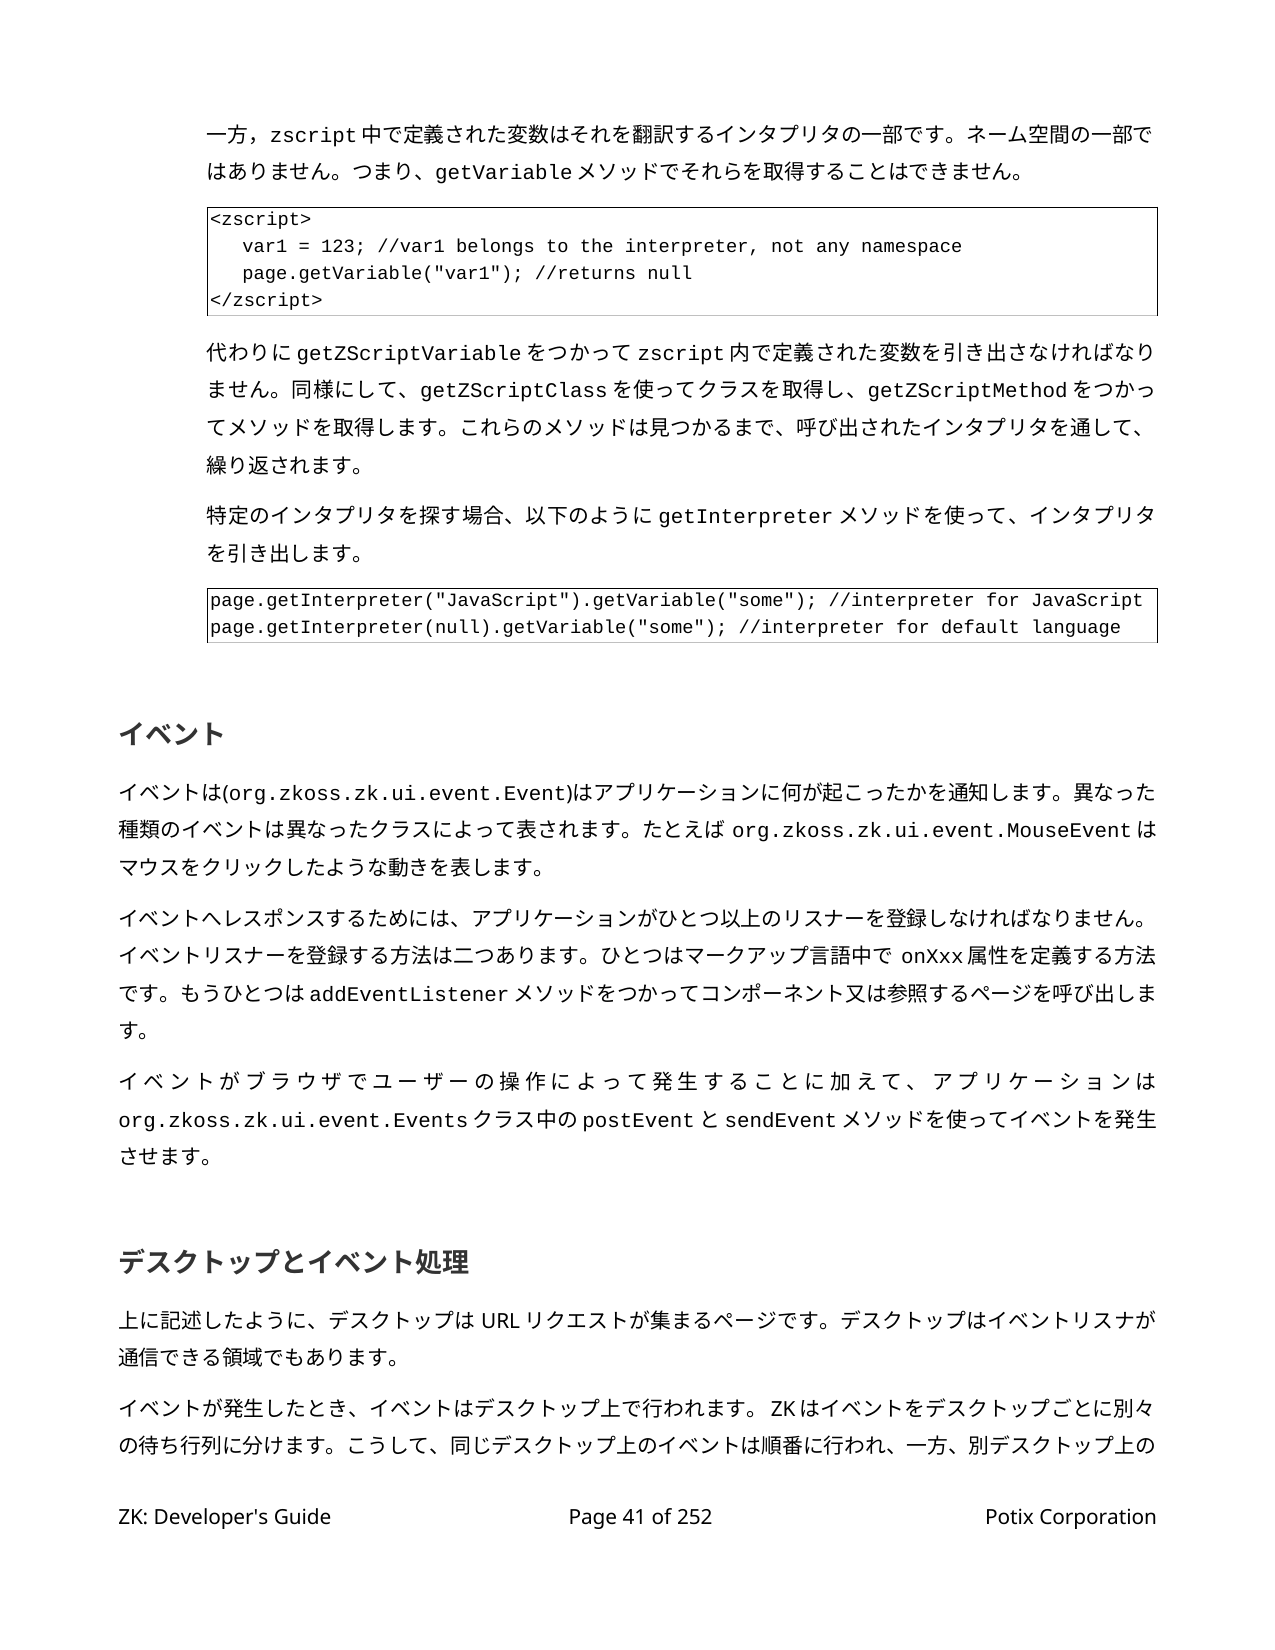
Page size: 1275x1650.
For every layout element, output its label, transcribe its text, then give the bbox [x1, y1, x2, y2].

text var1 = 123; //var1 belongs to the interpreter, not any namespace [208, 234, 1157, 258]
text イベントは(org.zkoss.zk.ui.event.Event)はアプリケーションに何が起こったかを通知します。異なった種類のイベントは異なったクラスによって表されます。たとえばorg.zkoss.zk.ui.event.MouseEventはマウスをクリックしたような動きを表します。 [118, 776, 1157, 881]
text 特定のインタプリタを探す場合、以下のようにgetInterpreterメソッドを使って、インタプリタを引き出します。 [207, 500, 1157, 567]
text イベントへレスポンスするためには、アプリケーションがひとつ以上のリスナーを登録しなければなりません。イベントリスナーを登録する方法は二つあります。ひとつはマークアップ言語中でonXxx属性を定義する方法です。もうひとつはaddEventListenerメソッドをつかってコンポーネント又は参照するページを呼び出します。 [118, 902, 1157, 1045]
text 一方，zscript中で定義された変数はそれを翻訳するインタプリタの一部です。ネーム空間の一部ではありません。つまり、getVariableメソッドでそれらを取得することはできません。 [207, 118, 1157, 186]
text page.getInterpreter("JavaScript").getVariable("some"); //interpreter for JavaScript [208, 589, 1157, 612]
text 代わりにgetZScriptVariableをつかってzscript内で定義された変数を引き出さなければなりません。同様にして、getZScriptClassを使ってクラスを取得し、getZScriptMethodをつかってメソッドを取得します。これらのメソッドは見つかるまで、呼び出されたインタプリタを通して、繰り返されます。 [207, 336, 1157, 479]
text page.getInterpreter(null).getVariable("some"); //interpreter for default language [208, 615, 1157, 642]
text イベントが発生したとき、イベントはデスクトップ上で行われます。ZKはイベントをデスクトップごとに別々の待ち行列に分けます。こうして、同じデスクトップ上のイベントは順番に行われ、一方、別デスクトップ上の [118, 1392, 1157, 1460]
text 上に記述したように、デスクトップはURLリクエストが集まるページです。デスクトップはイベントリスナが通信できる領域でもあります。 [118, 1304, 1157, 1372]
text page.getVariable("var1"); //returns null [208, 261, 1157, 285]
text </zscript> [208, 288, 1157, 315]
subtitle イベント [118, 713, 1157, 752]
text イベントがブラウザでユーザーの操作によって発生することに加えて、アプリケーションはorg.zkoss.zk.ui.event.Eventsクラス中のpostEventとsendEventメソッドを使ってイベントを発生させます。 [118, 1066, 1157, 1171]
subtitle デスクトップとイベント処理 [118, 1242, 1157, 1281]
text <zscript> [208, 208, 1157, 231]
